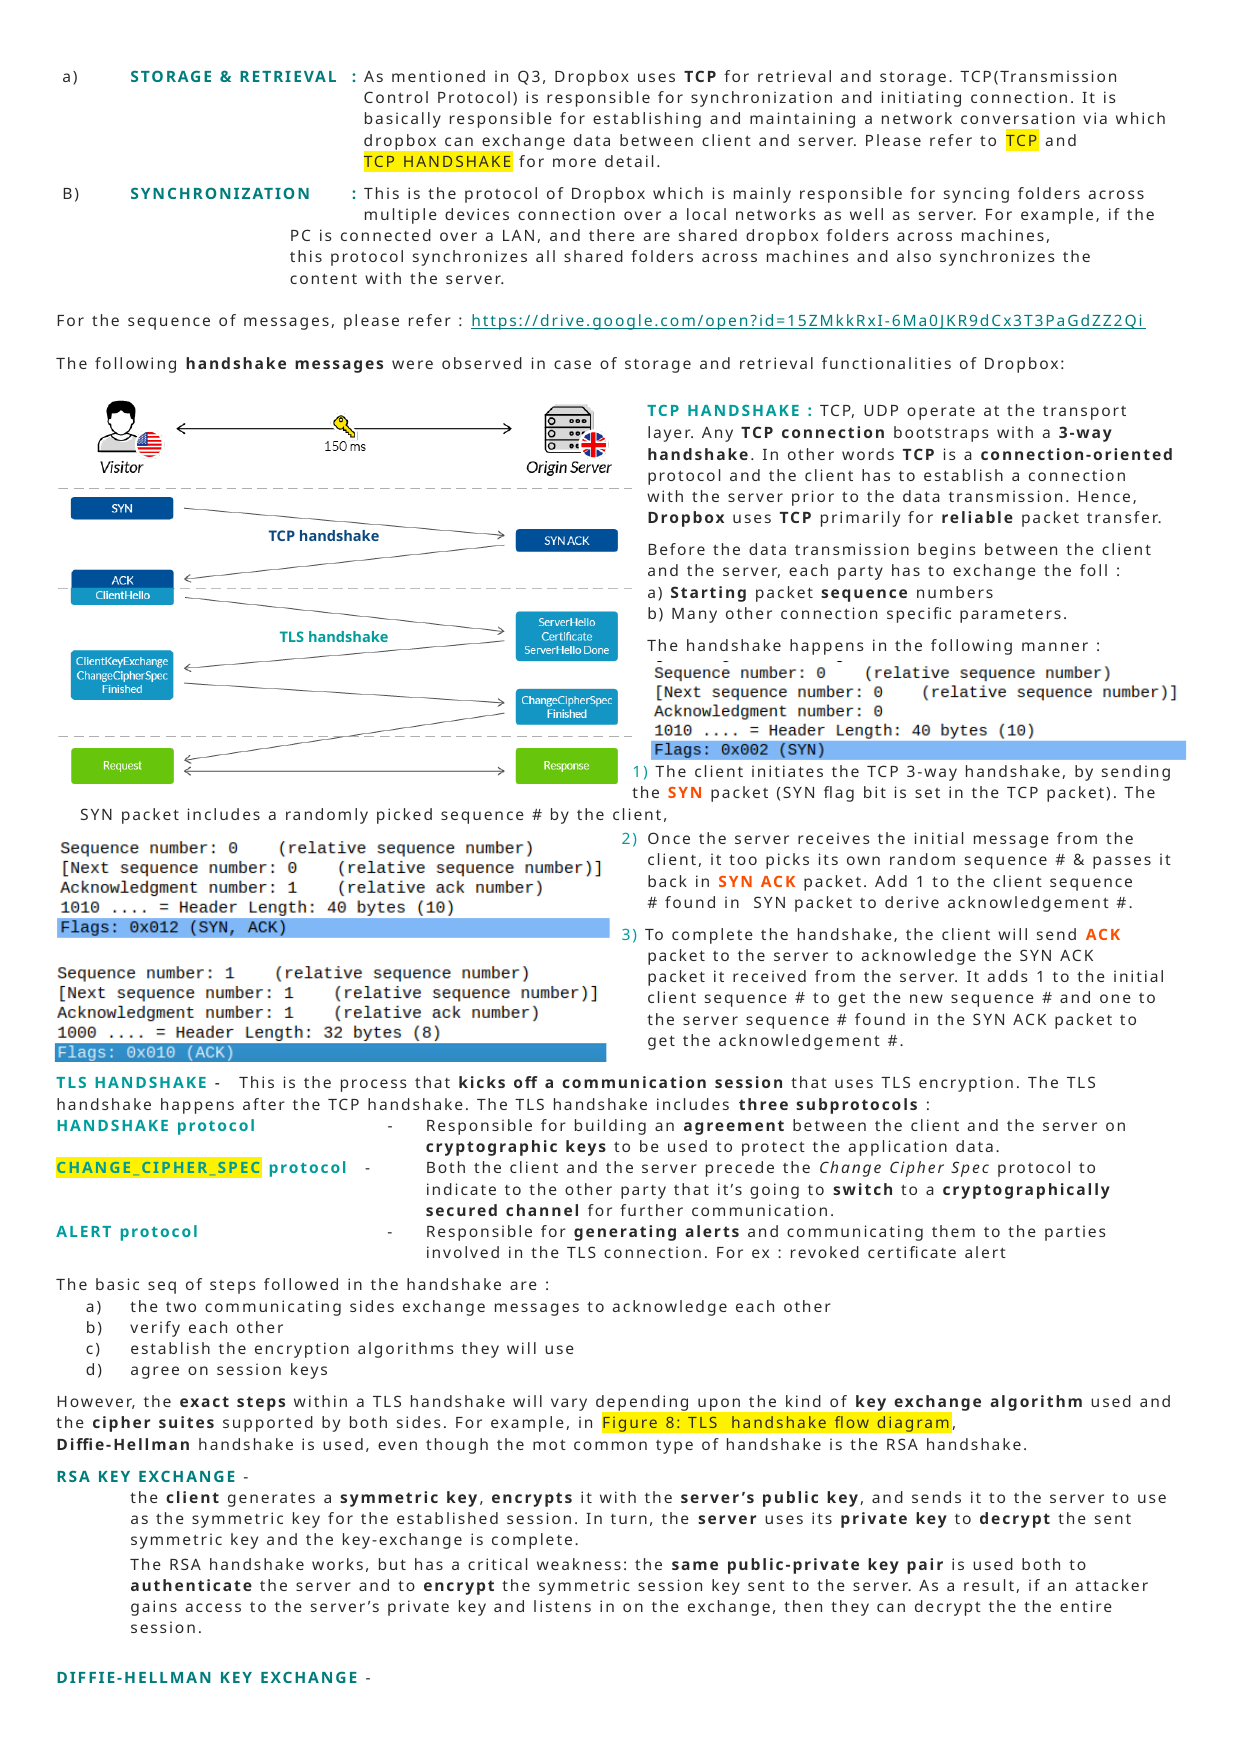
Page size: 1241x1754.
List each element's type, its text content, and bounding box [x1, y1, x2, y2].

text symmetric key and the key-exchange is complete. [56, 1529, 1184, 1550]
text SYN packet includes a randomly picked sequence # by the client, [56, 803, 1184, 825]
text TCP HANDSHAKE for more detail. [56, 151, 1184, 172]
text 1) The client initiates the TCP 3-way handshake, by sending the SYN packet (SYN flag bit is set in the TCP packet). The [56, 761, 1184, 803]
text # found in SYN packet to derive acknowledgement #. [610, 892, 1184, 913]
text a) STORAGE & RETRIEVAL : As mentioned in Q3, Dropbox uses TCP for retrieval and storage. TCP(Transmission Control Protocol) is responsible for synchronization and initiating connection. It is basically responsible for establishing and maintaining a network conversation via which dropbox can exchange data between client and server. Please refer to TCP and [56, 66, 1184, 151]
text For the sequence of messages, please refer : https://drive.google.com/open?id=15ZMkkRxI-6Ma0JKR9dCx3T3PaGdZZ2Qi [56, 310, 1184, 331]
picture [56, 839, 610, 939]
text The handshake happens in the following manner : [632, 634, 1184, 656]
text a) the two communicating sides exchange messages to acknowledge each other [56, 1295, 1184, 1317]
picture [54, 964, 607, 1062]
text The following handshake messages were observed in case of storage and retrieval functionalities of Dropbox: [56, 352, 1184, 374]
text CHANGE_CIPHER_SPEC protocol - Both the client and the server precede the Change Cipher Spec protocol to indicate to the other party that it’s going to switch to a cryptographically secured channel for further communication. [56, 1157, 1184, 1221]
text 3) To complete the handshake, the client will send ACK packet to the server to acknowledge the SYN ACK packet it received from the server. It adds 1 to the initial client sequence # to get the new sequence # and one to the server sequence # found in the SYN ACK packet to get the acknowledgement #. [56, 923, 1184, 1051]
text DIFFIE-HELLMAN KEY EXCHANGE - [56, 1667, 1184, 1688]
text The RSA handshake works, but has a critical weakness: the same public-private key pair is used both to authenticate the server and to encrypt the symmetric session key sent to the server. As a result, if an attacker gains access to the server’s private key and listens in on the exchange, then they can decrypt the the entire session. [56, 1553, 1184, 1638]
text involved in the TLS connection. For ex : revoked certificate alert [56, 1242, 1184, 1263]
text Diffie-Hellman handshake is used, even though the mot common type of handshake is the RSA handshake. [56, 1433, 1184, 1455]
text TCP HANDSHAKE : TCP, UDP operate at the transport layer. Any TCP connection bootstraps with a 3-way handshake. In other words TCP is a connection-oriented protocol and the client has to establish a connection [56, 395, 1184, 486]
picture [650, 661, 1187, 761]
text 2) Once the server receives the initial message from the client, it too picks its own random sequence # & passes it back in SYN ACK packet. Add 1 to the client sequence [56, 828, 1184, 892]
text Before the data transmission begins between the client and the server, each party has to exchange the foll : [632, 539, 1184, 581]
picture [56, 399, 632, 784]
text The basic seq of steps followed in the handshake are : [56, 1274, 1184, 1295]
text TLS HANDSHAKE - This is the process that kicks off a communication session that uses TLS encryption. The TLS handshake happens after the TCP handshake. The TLS handshake includes three subprotocols : [56, 1072, 1184, 1115]
text b) verify each other [56, 1317, 1184, 1338]
text However, the exact steps within a TLS handshake will vary depending upon the kind of key exchange algorithm used and the cipher suites supported by both sides. For example, in Figure 8: TLS handshake flow diagram, [56, 1391, 1184, 1433]
text a) Starting packet sequence numbers [632, 581, 1184, 603]
text the client generates a symmetric key, encrypts it with the server’s public key, and sends it to the server to use as the symmetric key for the established session. In turn, the server uses its private key to decrypt the sent [56, 1487, 1184, 1529]
text c) establish the encryption algorithms they will use [56, 1338, 1184, 1359]
text with the server prior to the data transmission. Hence, [632, 486, 1184, 507]
text HANDSHAKE protocol - Responsible for building an agreement between the client and the server on cryptographic keys to be used to protect the application data. [56, 1115, 1184, 1157]
text Dropbox uses TCP primarily for reliable packet transfer. [632, 507, 1184, 528]
text B) SYNCHRONIZATION : This is the protocol of Dropbox which is mainly responsible for syncing folders across multiple devices connection over a local networks as well as server. For example, if the PC is connected over a LAN, and there are shared dropbox folders across machines, this protocol synchronizes all shared folders across machines and also synchronizes the content with the server. [56, 182, 1184, 289]
text ALERT protocol - Responsible for generating alerts and communicating them to the parties [56, 1221, 1184, 1242]
text b) Many other connection specific parameters. [632, 603, 1184, 624]
text RSA KEY EXCHANGE - [56, 1465, 1184, 1487]
text d) agree on session keys [56, 1359, 1184, 1380]
